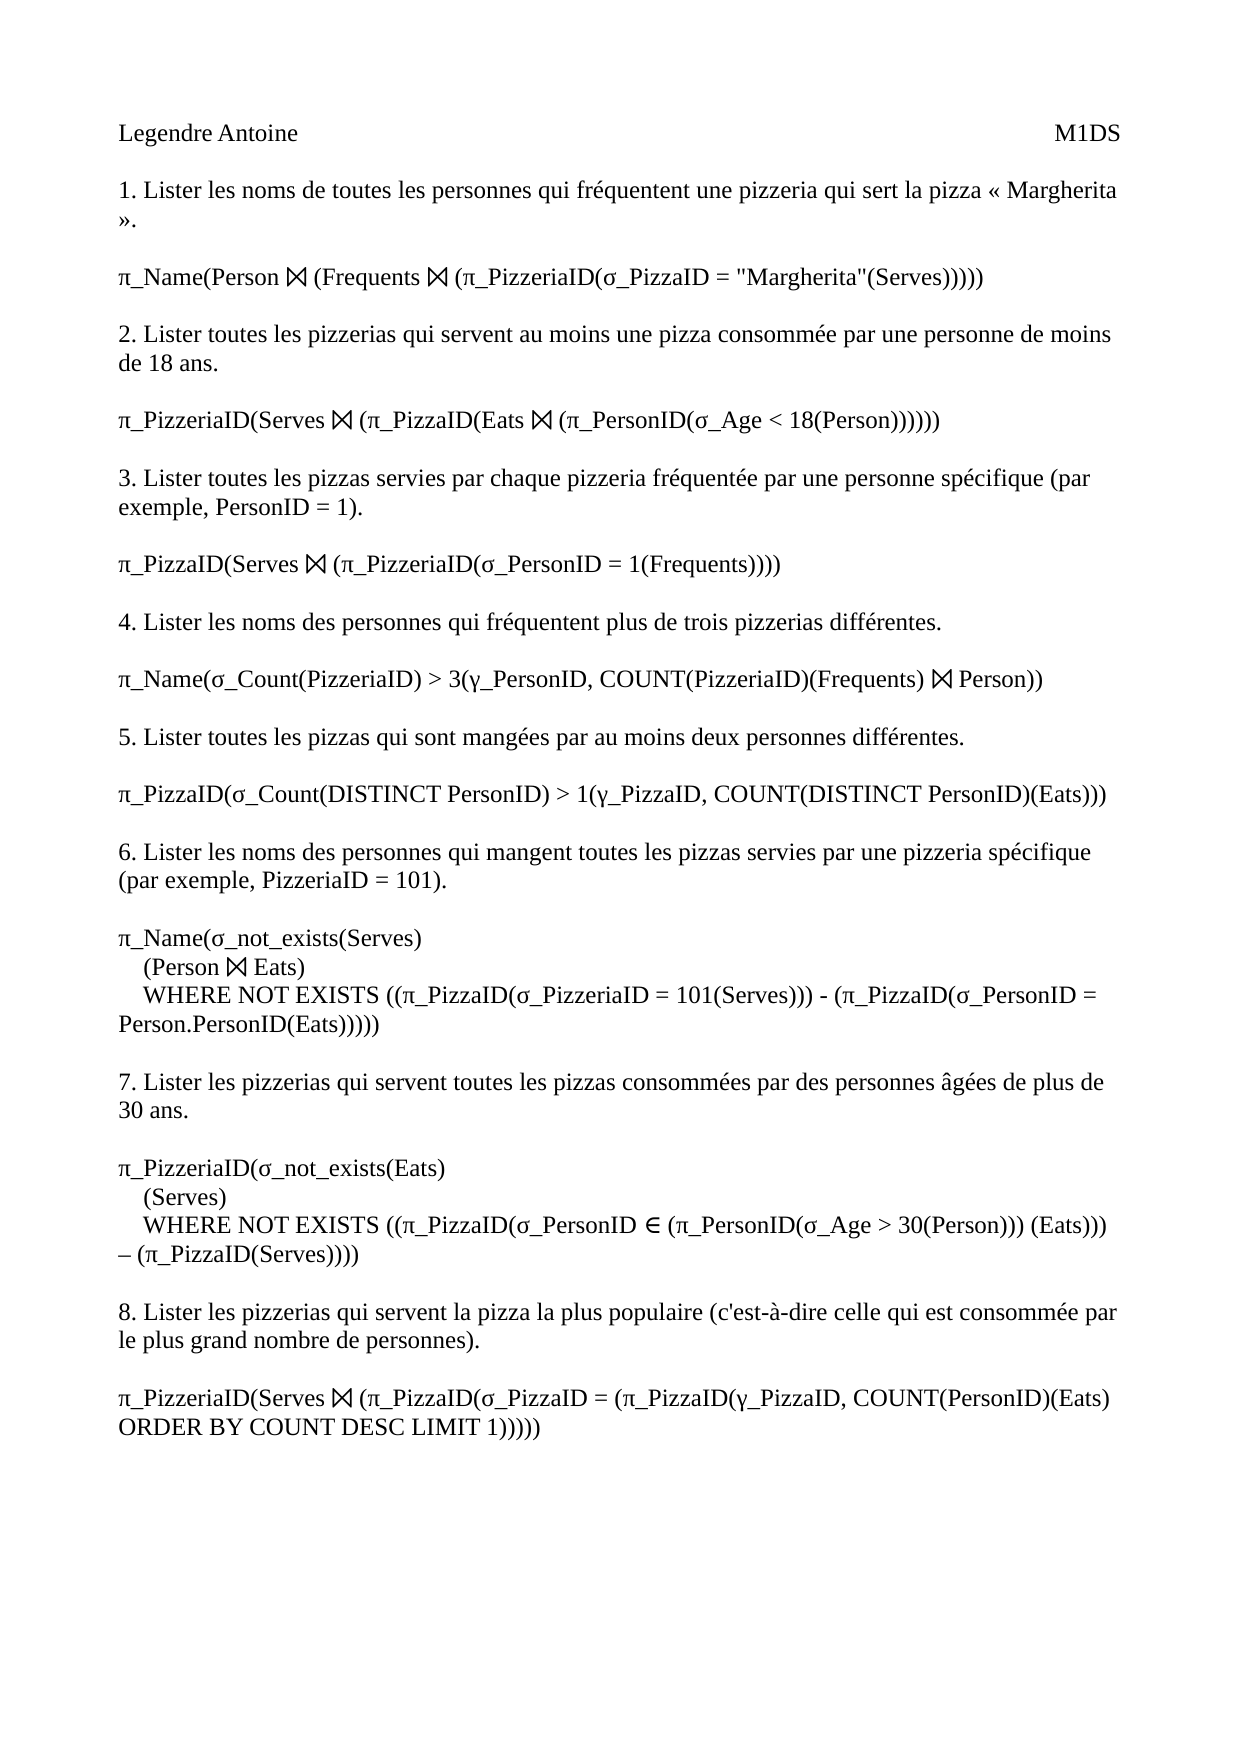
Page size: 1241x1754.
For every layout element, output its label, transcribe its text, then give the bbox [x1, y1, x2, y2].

text 1. Lister les noms de toutes les personnes qui fréquentent une pizzeria qui sert la pizza « Margherita ». [118, 176, 1122, 233]
text 7. Lister les pizzerias qui servent toutes les pizzas consommées par des personnes âgées de plus de 30 ans. [118, 1067, 1122, 1124]
text 3. Lister toutes les pizzas servies par chaque pizzeria fréquentée par une personne spécifique (par exemple, PersonID = 1). [118, 463, 1122, 521]
text π_PizzaID(Serves ⨝ (π_PizzeriaID(σ_PersonID = 1(Frequents)))) [118, 549, 1122, 578]
text (Serves) [118, 1182, 1122, 1211]
text π_Name(σ_not_exists(Serves) [118, 923, 1122, 952]
text (Person ⨝ Eats) [118, 952, 1122, 981]
text π_PizzeriaID(Serves ⨝ (π_PizzaID(σ_PizzaID = (π_PizzaID(γ_PizzaID, COUNT(PersonID)(Eats) ORDER BY COUNT DESC LIMIT 1))))) [118, 1383, 1122, 1441]
text π_PizzeriaID(Serves ⨝ (π_PizzaID(Eats ⨝ (π_PersonID(σ_Age < 18(Person)))))) [118, 406, 1122, 434]
text 8. Lister les pizzerias qui servent la pizza la plus populaire (c'est-à-dire celle qui est consommée par le plus grand nombre de personnes). [118, 1297, 1122, 1354]
text π_PizzeriaID(σ_not_exists(Eats) [118, 1153, 1122, 1182]
text 2. Lister toutes les pizzerias qui servent au moins une pizza consommée par une personne de moins de 18 ans. [118, 319, 1122, 377]
text 4. Lister les noms des personnes qui fréquentent plus de trois pizzerias différentes. [118, 607, 1122, 636]
text Legendre Antoine M1DS [118, 118, 1122, 147]
text π_Name(Person ⨝ (Frequents ⨝ (π_PizzeriaID(σ_PizzaID = "Margherita"(Serves))))) [118, 262, 1122, 291]
text 6. Lister les noms des personnes qui mangent toutes les pizzas servies par une pizzeria spécifique (par exemple, PizzeriaID = 101). [118, 837, 1122, 894]
text π_Name(σ_Count(PizzeriaID) > 3(γ_PersonID, COUNT(PizzeriaID)(Frequents) ⨝ Person)) [118, 664, 1122, 693]
text π_PizzaID(σ_Count(DISTINCT PersonID) > 1(γ_PizzaID, COUNT(DISTINCT PersonID)(Eats))) [118, 779, 1122, 808]
text WHERE NOT EXISTS ((π_PizzaID(σ_PersonID ∈ (π_PersonID(σ_Age > 30(Person))) (Eats))) – (π_PizzaID(Serves)))) [118, 1211, 1122, 1268]
text WHERE NOT EXISTS ((π_PizzaID(σ_PizzeriaID = 101(Serves))) - (π_PizzaID(σ_PersonID = Person.PersonID(Eats))))) [118, 981, 1122, 1038]
text 5. Lister toutes les pizzas qui sont mangées par au moins deux personnes différentes. [118, 722, 1122, 751]
